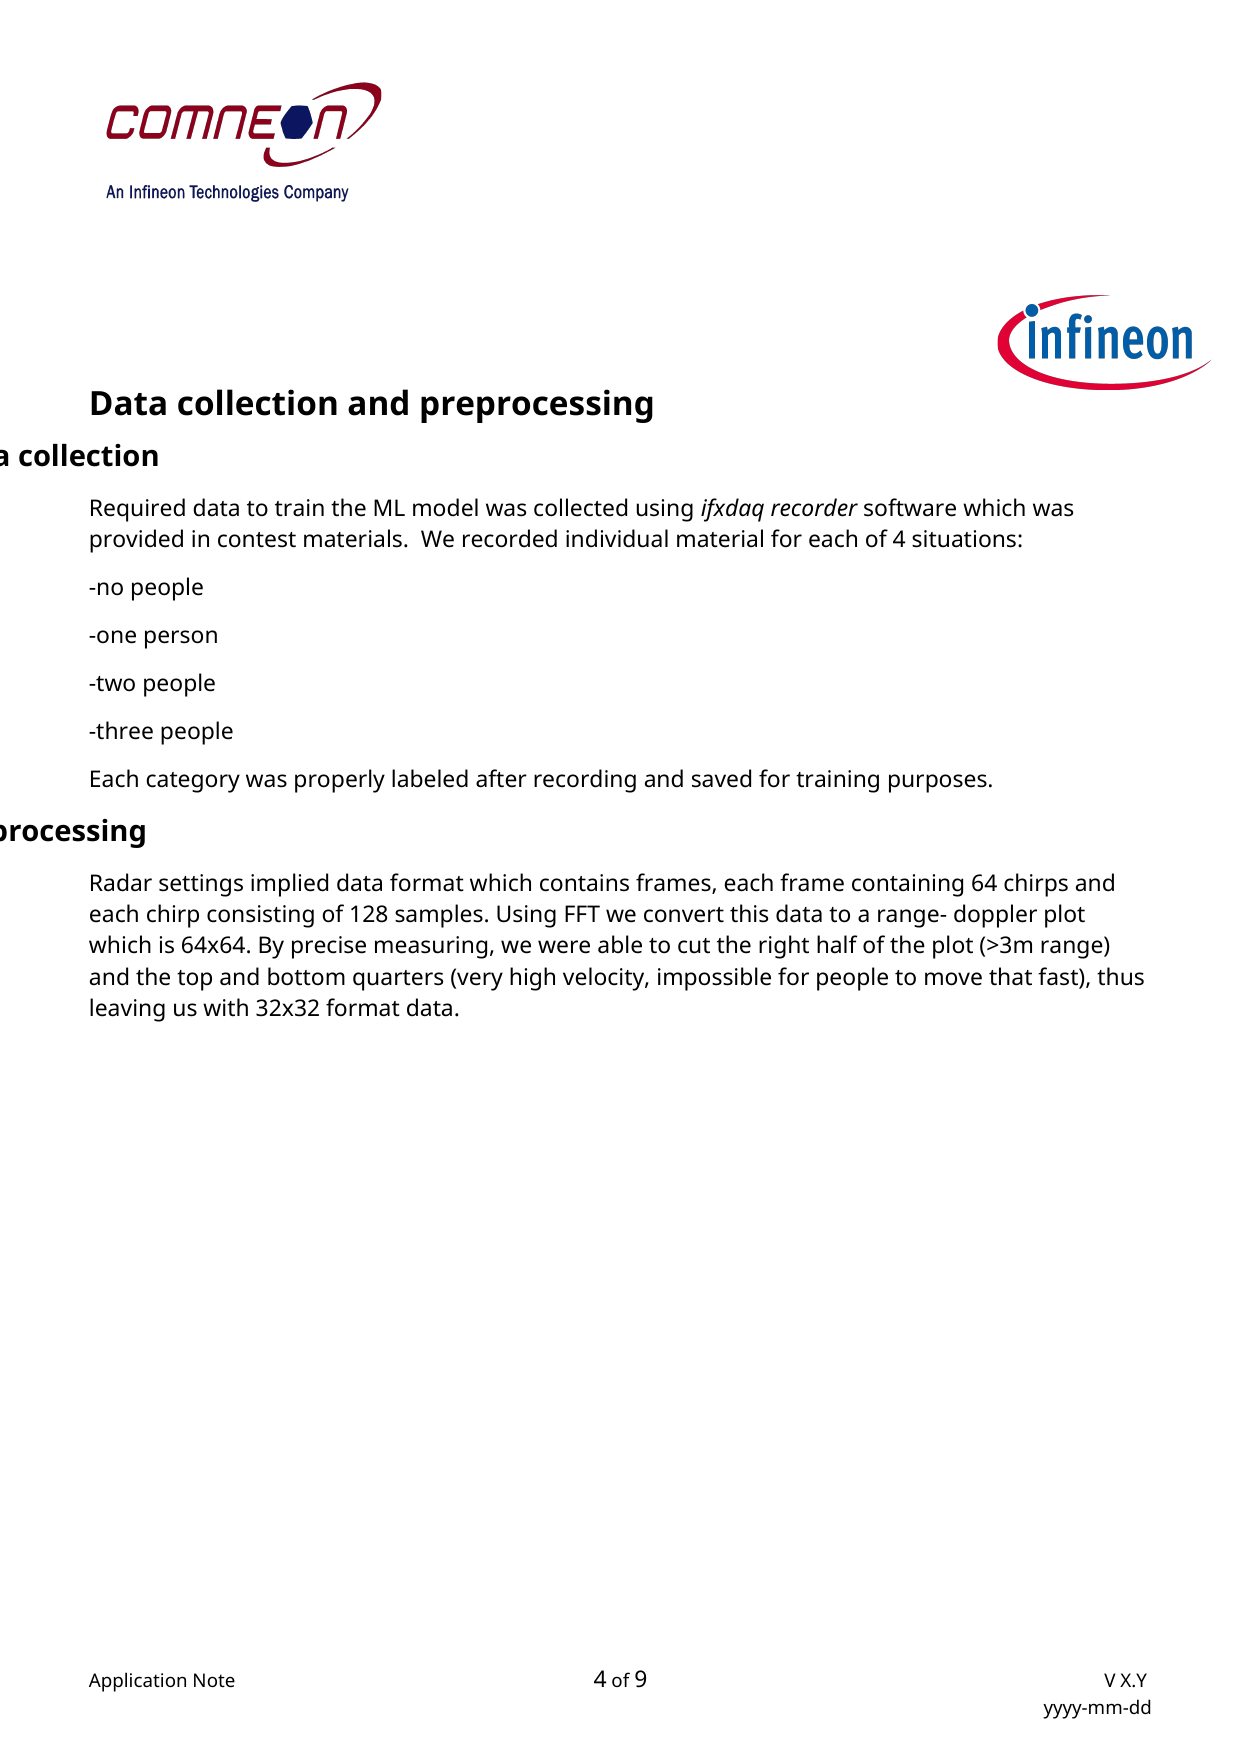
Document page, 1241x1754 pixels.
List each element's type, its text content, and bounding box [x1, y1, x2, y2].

subtitle Preprocessing [0, 811, 1152, 850]
text -no people [89, 571, 1152, 602]
text Required data to train the ML model was collected using ifxdaq recorder software which was provided in contest materials. We recorded individual material for each of 4 situations: [89, 492, 1152, 554]
text Each category was properly labeled after recording and saved for training purposes. [89, 763, 1152, 794]
subtitle Data collection and preprocessing [89, 379, 1152, 425]
text -two people [89, 667, 1152, 698]
picture [997, 295, 1212, 390]
subtitle Data collection [0, 435, 1152, 475]
text -one person [89, 619, 1152, 650]
text -three people [89, 715, 1152, 746]
text Radar settings implied data format which contains frames, each frame containing 64 chirps and each chirp consisting of 128 samples. Using FFT we convert this data to a range- doppler plot which is 64x64. By precise measuring, we were able to cut the right half of the plot (>3m range) and the top and bottom quarters (very high velocity, impossible for people to move that fast), thus leaving us with 32x32 format data. [89, 867, 1152, 1023]
picture [106, 82, 382, 202]
